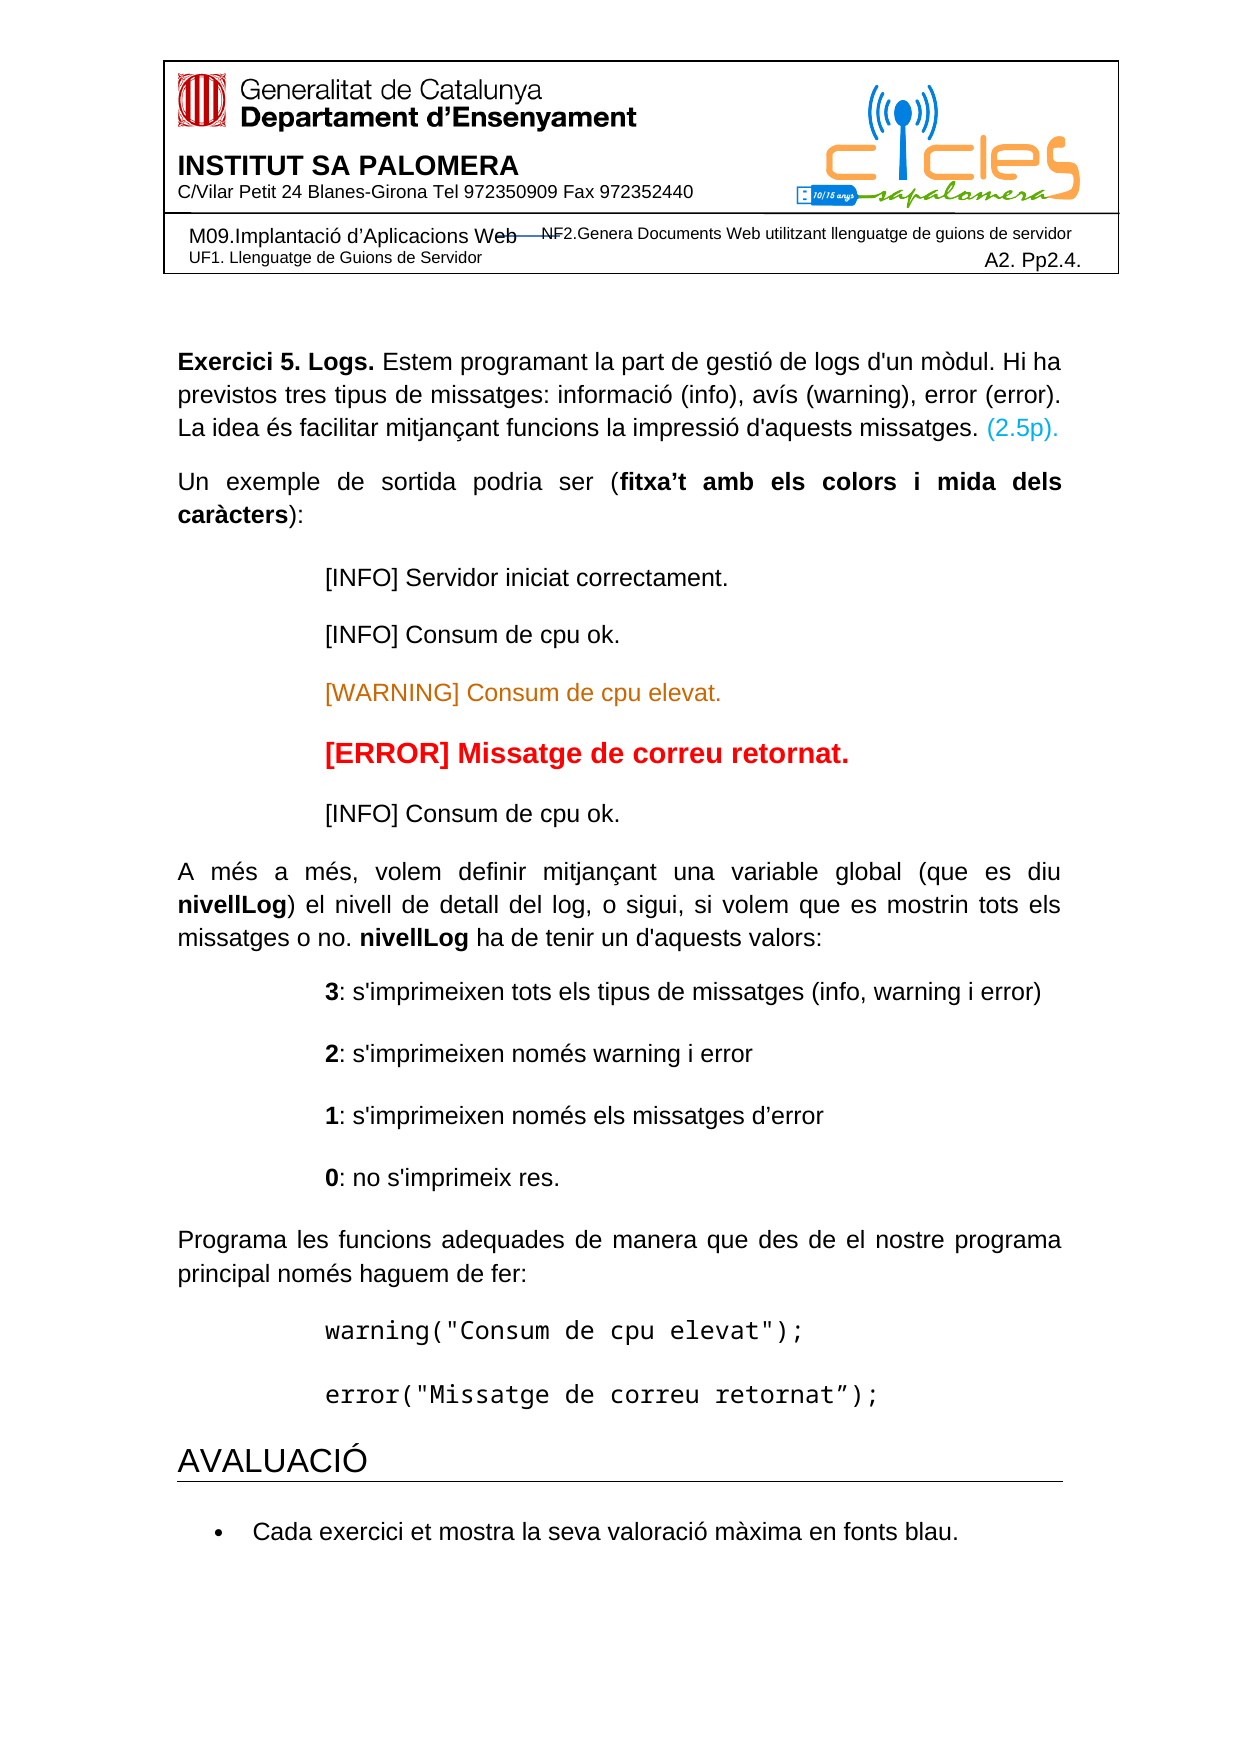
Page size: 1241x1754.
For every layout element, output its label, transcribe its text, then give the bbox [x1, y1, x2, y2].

text 2: s'imprimeixen només warning i error [325, 1039, 1063, 1068]
text Exercici 5. Logs. Estem programant la part de gestió de logs d'un mòdul. Hi ha previstos tres tipus de missatges: informació (info), avís (warning), error (error). La idea és facilitar mitjançant funcions la impressió d'aquests missatges. (2.5p). [177, 347, 1063, 442]
text warning("Consum de cpu elevat"); [325, 1312, 1063, 1346]
text [INFO] Consum de cpu ok. [325, 799, 1063, 828]
list Cada exercici et mostra la seva valoració màxima en fonts blau. [215, 1517, 1063, 1546]
text 3: s'imprimeixen tots els tipus de missatges (info, warning i error) [325, 977, 1063, 1006]
text AVALUACIÓ [177, 1441, 1063, 1481]
text A més a més, volem definir mitjançant una variable global (que es diu nivellLog) el nivell de detall del log, o sigui, si volem que es mostrin tots els missatges o no. nivellLog ha de tenir un d'aquests valors: [177, 857, 1063, 952]
text 0: no s'imprimeix res. [325, 1163, 1063, 1192]
text 1: s'imprimeixen només els missatges d’error [325, 1101, 1063, 1130]
picture [791, 71, 1085, 218]
text Programa les funcions adequades de manera que des de el nostre programa principal només haguem de fer: [177, 1226, 1063, 1287]
text error("Missatge de correu retornat”); [325, 1377, 1063, 1411]
text Un exemple de sortida podria ser (fitxa’t amb els colors i mida dels caràcters): [177, 467, 1063, 529]
text [INFO] Servidor iniciat correctament. [325, 562, 1063, 591]
text [INFO] Consum de cpu ok. [325, 620, 1063, 649]
text [ERROR] Missatge de correu retornat. [325, 736, 1063, 770]
text [WARNING] Consum de cpu elevat. [325, 678, 1063, 707]
